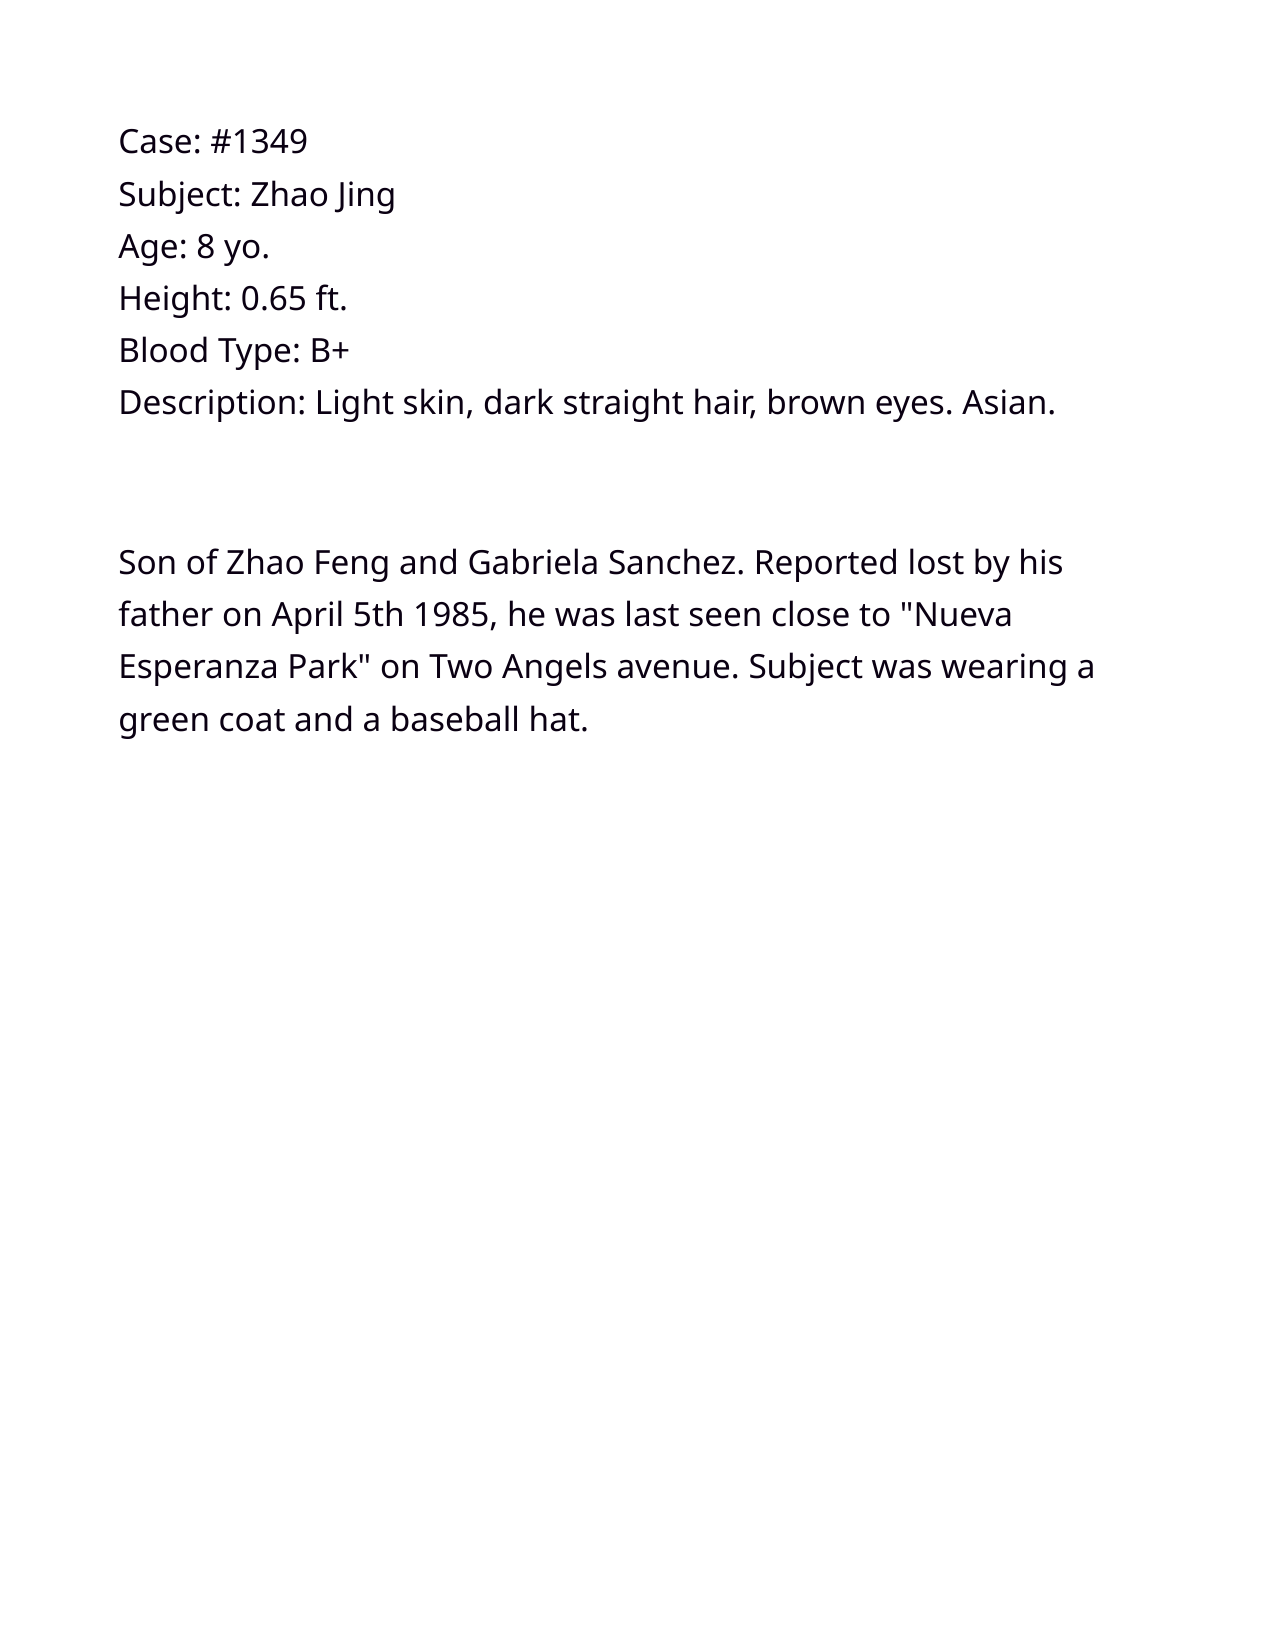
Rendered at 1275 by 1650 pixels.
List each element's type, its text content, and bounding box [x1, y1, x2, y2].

text Case: #1349 [118, 118, 1157, 163]
text Description: Light skin, dark straight hair, brown eyes. Asian. [118, 379, 1157, 424]
text Age: 8 yo. [118, 222, 1157, 268]
text Height: 0.65 ft. [118, 275, 1157, 320]
text Blood Type: B+ [118, 327, 1157, 372]
text Subject: Zhao Jing [118, 170, 1157, 216]
text Son of Zhao Feng and Gabriela Sanchez. Reported lost by his father on April 5th 1985, he was last seen close to "Nueva Esperanza Park" on Two Angels avenue. Subject was wearing a green coat and a baseball hat. [118, 539, 1157, 741]
